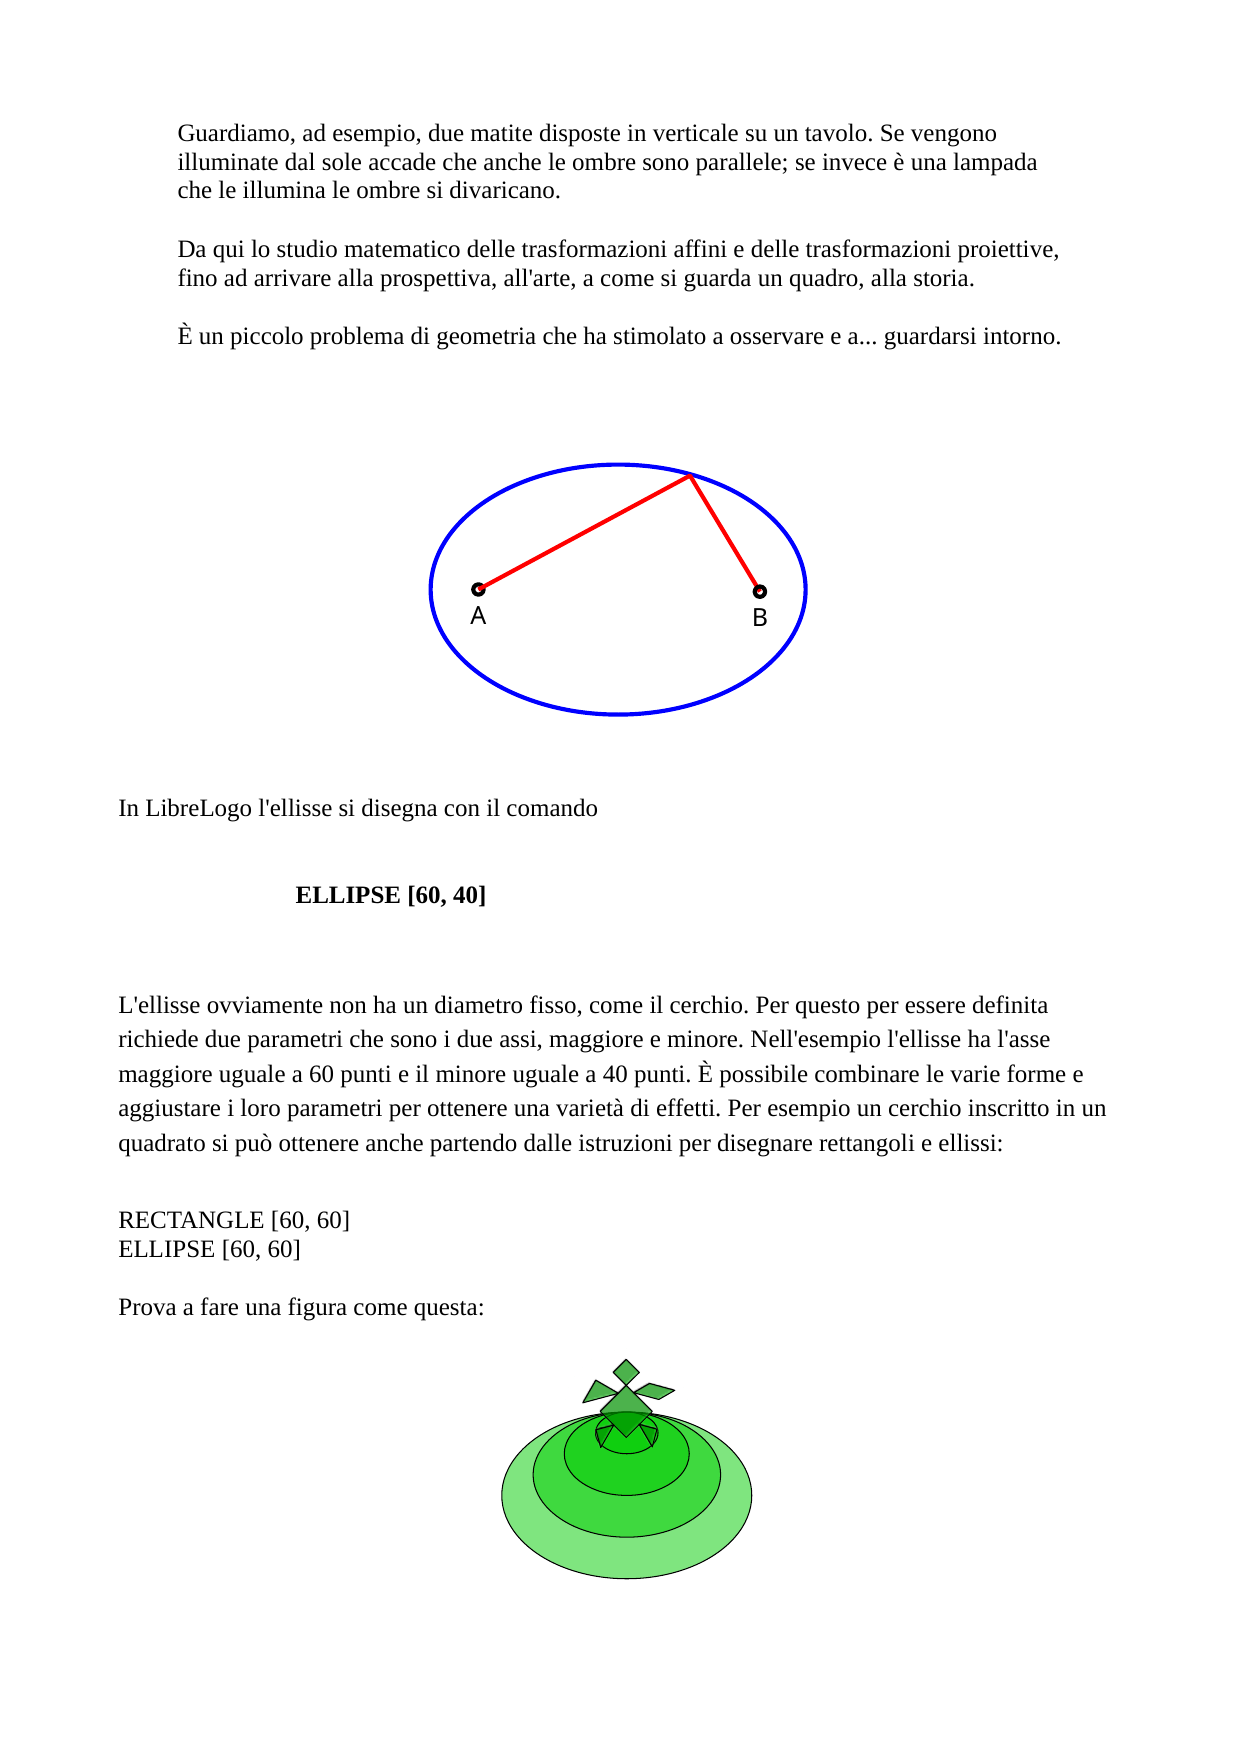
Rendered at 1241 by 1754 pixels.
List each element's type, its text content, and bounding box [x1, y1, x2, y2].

text RECTANGLE [60, 60] [118, 1205, 1122, 1234]
text ELLIPSE [60, 60] [118, 1234, 1122, 1263]
text ELLIPSE [60, 40] [295, 880, 508, 909]
text L'ellisse ovviamente non ha un diametro fisso, come il cerchio. Per questo per essere definita richiede due parametri che sono i due assi, maggiore e minore. Nell'esempio l'ellisse ha l'asse maggiore uguale a 60 punti e il minore uguale a 40 punti. È possibile combinare le varie forme e aggiustare i loro parametri per ottenere una varietà di effetti. Per esempio un cerchio inscritto in un quadrato si può ottenere anche partendo dalle istruzioni per disegnare rettangoli e ellissi: [118, 990, 1122, 1156]
text Guardiamo, ad esempio, due matite disposte in verticale su un tavolo. Se vengono illuminate dal sole accade che anche le ombre sono parallele; se invece è una lampada che le illumina le ombre si divaricano. [177, 118, 1063, 204]
text In LibreLogo l'ellisse si disegna con il comando [118, 793, 1122, 822]
text È un piccolo problema di geometria che ha stimolato a osservare e a... guardarsi intorno. [177, 321, 1063, 349]
text Prova a fare una figura come questa: [118, 1292, 1122, 1320]
text Da qui lo studio matematico delle trasformazioni affini e delle trasformazioni proiettive, fino ad arrivare alla prospettiva, all'arte, a come si guarda un quadro, alla storia. [177, 234, 1063, 291]
